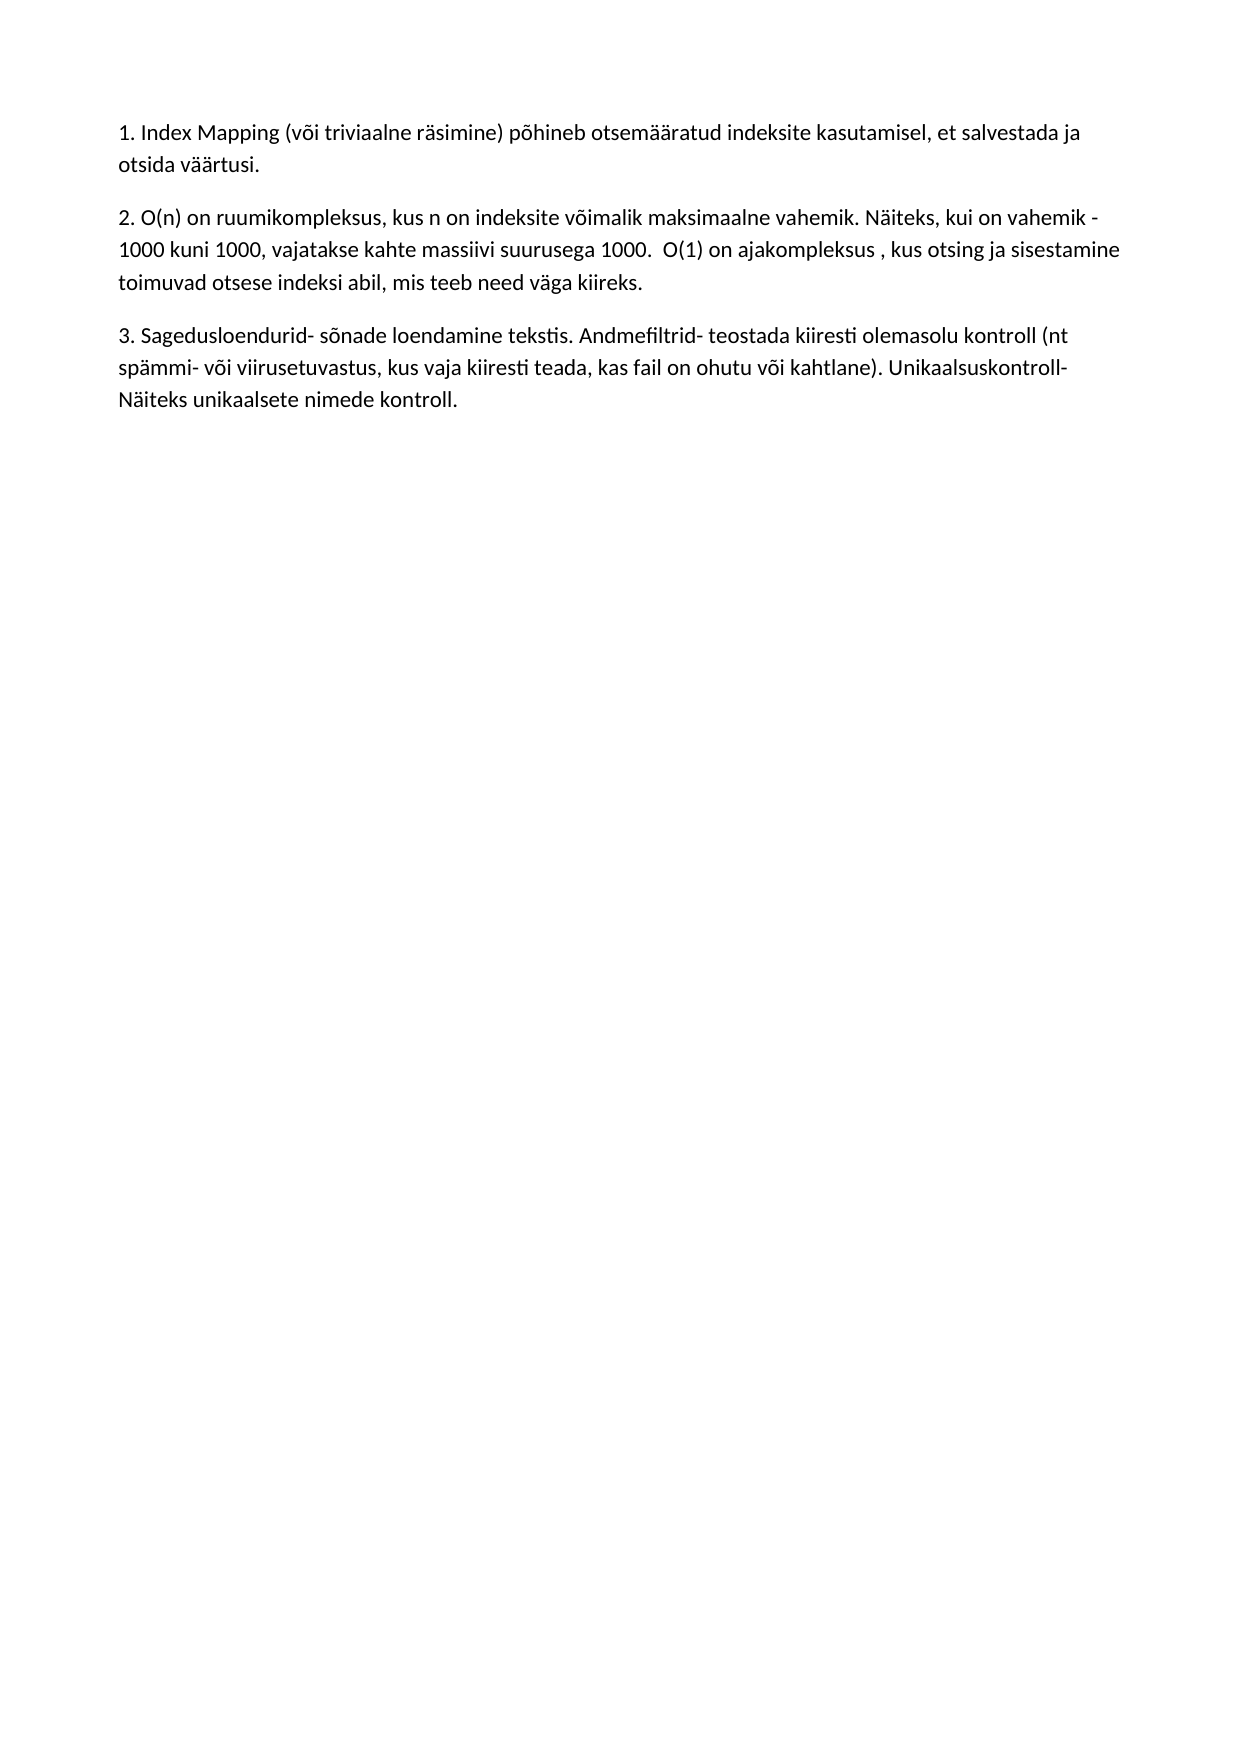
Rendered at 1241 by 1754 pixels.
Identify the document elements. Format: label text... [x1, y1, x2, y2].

text 2. O(n) on ruumikompleksus, kus n on indeksite võimalik maksimaalne vahemik. Näiteks, kui on vahemik -1000 kuni 1000, vajatakse kahte massiivi suurusega 1000. O(1) on ajakompleksus , kus otsing ja sisestamine toimuvad otsese indeksi abil, mis teeb need väga kiireks. [118, 203, 1122, 296]
text 3. Sagedusloendurid- sõnade loendamine tekstis. Andmefiltrid- teostada kiiresti olemasolu kontroll (nt spämmi- või viirusetuvastus, kus vaja kiiresti teada, kas fail on ohutu või kahtlane). Unikaalsuskontroll- Näiteks unikaalsete nimede kontroll. [118, 321, 1122, 413]
text 1. Index Mapping (või triviaalne räsimine) põhineb otsemääratud indeksite kasutamisel, et salvestada ja otsida väärtusi. [118, 118, 1122, 178]
